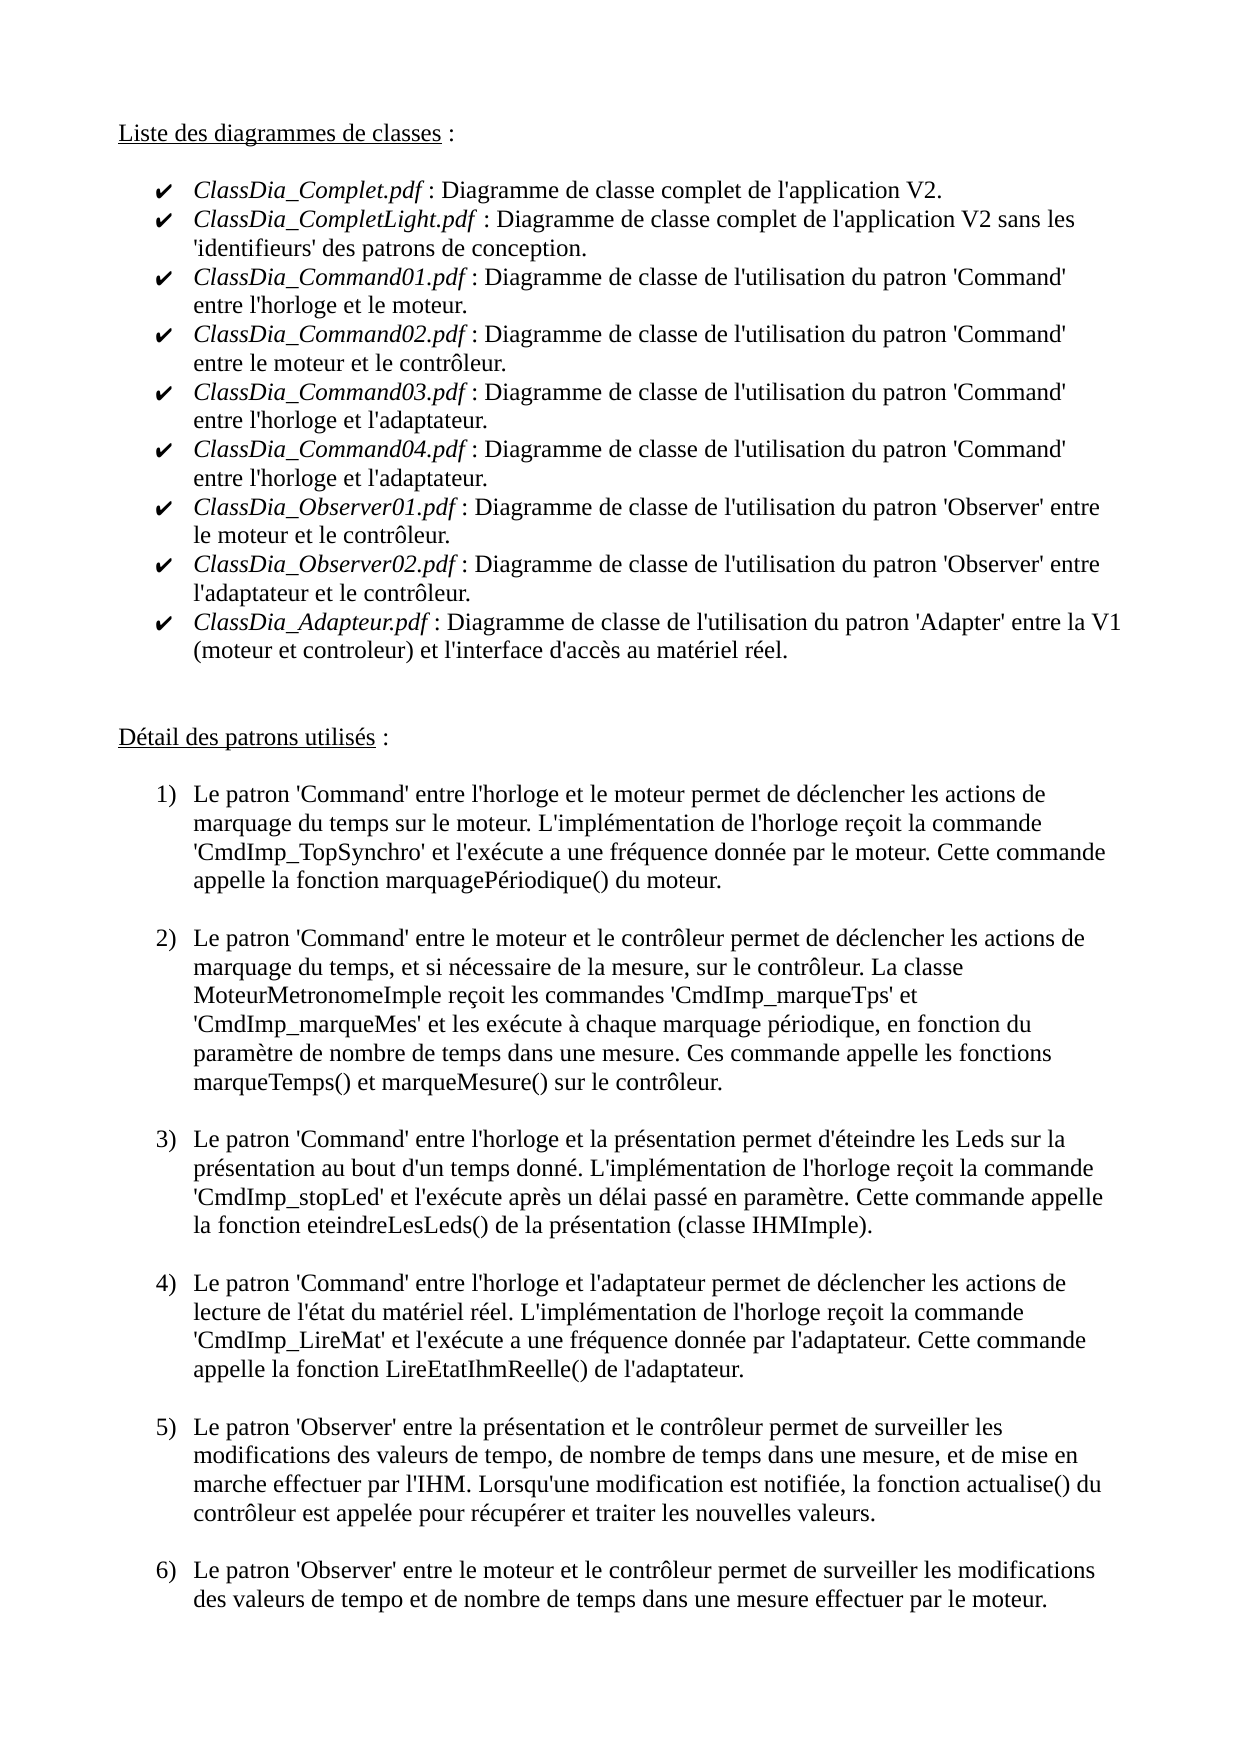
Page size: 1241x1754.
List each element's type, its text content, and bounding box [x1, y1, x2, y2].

list ClassDia_Observer02.pdf : Diagramme de classe de l'utilisation du patron 'Observer' entre l'adaptateur et le contrôleur. [156, 549, 1122, 607]
list ClassDia_CompletLight.pdf : Diagramme de classe complet de l'application V2 sans les 'identifieurs' des patrons de conception. [156, 204, 1122, 262]
list ClassDia_Command01.pdf : Diagramme de classe de l'utilisation du patron 'Command' entre l'horloge et le moteur. [156, 262, 1122, 319]
text Liste des diagrammes de classes : [118, 118, 1122, 147]
list Le patron 'Command' entre l'horloge et le moteur permet de déclencher les actions de marquage du temps sur le moteur. L'implémentation de l'horloge reçoit la commande 'CmdImp_TopSynchro' et l'exécute a une fréquence donnée par le moteur. Cette commande appelle la fonction marquagePériodique() du moteur. [156, 779, 1122, 894]
list Le patron 'Observer' entre la présentation et le contrôleur permet de surveiller les modifications des valeurs de tempo, de nombre de temps dans une mesure, et de mise en marche effectuer par l'IHM. Lorsqu'une modification est notifiée, la fonction actualise() du contrôleur est appelée pour récupérer et traiter les nouvelles valeurs. [156, 1412, 1122, 1527]
list Le patron 'Command' entre l'horloge et l'adaptateur permet de déclencher les actions de lecture de l'état du matériel réel. L'implémentation de l'horloge reçoit la commande 'CmdImp_LireMat' et l'exécute a une fréquence donnée par l'adaptateur. Cette commande appelle la fonction LireEtatIhmReelle() de l'adaptateur. [156, 1268, 1122, 1383]
list ClassDia_Adapteur.pdf : Diagramme de classe de l'utilisation du patron 'Adapter' entre la V1 (moteur et controleur) et l'interface d'accès au matériel réel. [156, 607, 1122, 664]
list Le patron 'Observer' entre le moteur et le contrôleur permet de surveiller les modifications des valeurs de tempo et de nombre de temps dans une mesure effectuer par le moteur. [156, 1556, 1122, 1613]
list Le patron 'Command' entre le moteur et le contrôleur permet de déclencher les actions de marquage du temps, et si nécessaire de la mesure, sur le contrôleur. La classe MoteurMetronomeImple reçoit les commandes 'CmdImp_marqueTps' et 'CmdImp_marqueMes' et les exécute à chaque marquage périodique, en fonction du paramètre de nombre de temps dans une mesure. Ces commande appelle les fonctions marqueTemps() et marqueMesure() sur le contrôleur. [156, 923, 1122, 1096]
list ClassDia_Command02.pdf : Diagramme de classe de l'utilisation du patron 'Command' entre le moteur et le contrôleur. [156, 319, 1122, 377]
list ClassDia_Command03.pdf : Diagramme de classe de l'utilisation du patron 'Command' entre l'horloge et l'adaptateur. [156, 377, 1122, 434]
list ClassDia_Observer01.pdf : Diagramme de classe de l'utilisation du patron 'Observer' entre le moteur et le contrôleur. [156, 492, 1122, 549]
text Détail des patrons utilisés : [118, 722, 1122, 751]
list Le patron 'Command' entre l'horloge et la présentation permet d'éteindre les Leds sur la présentation au bout d'un temps donné. L'implémentation de l'horloge reçoit la commande 'CmdImp_stopLed' et l'exécute après un délai passé en paramètre. Cette commande appelle la fonction eteindreLesLeds() de la présentation (classe IHMImple). [156, 1124, 1122, 1239]
list ClassDia_Command04.pdf : Diagramme de classe de l'utilisation du patron 'Command' entre l'horloge et l'adaptateur. [156, 434, 1122, 492]
list ClassDia_Complet.pdf : Diagramme de classe complet de l'application V2. [156, 176, 1122, 204]
